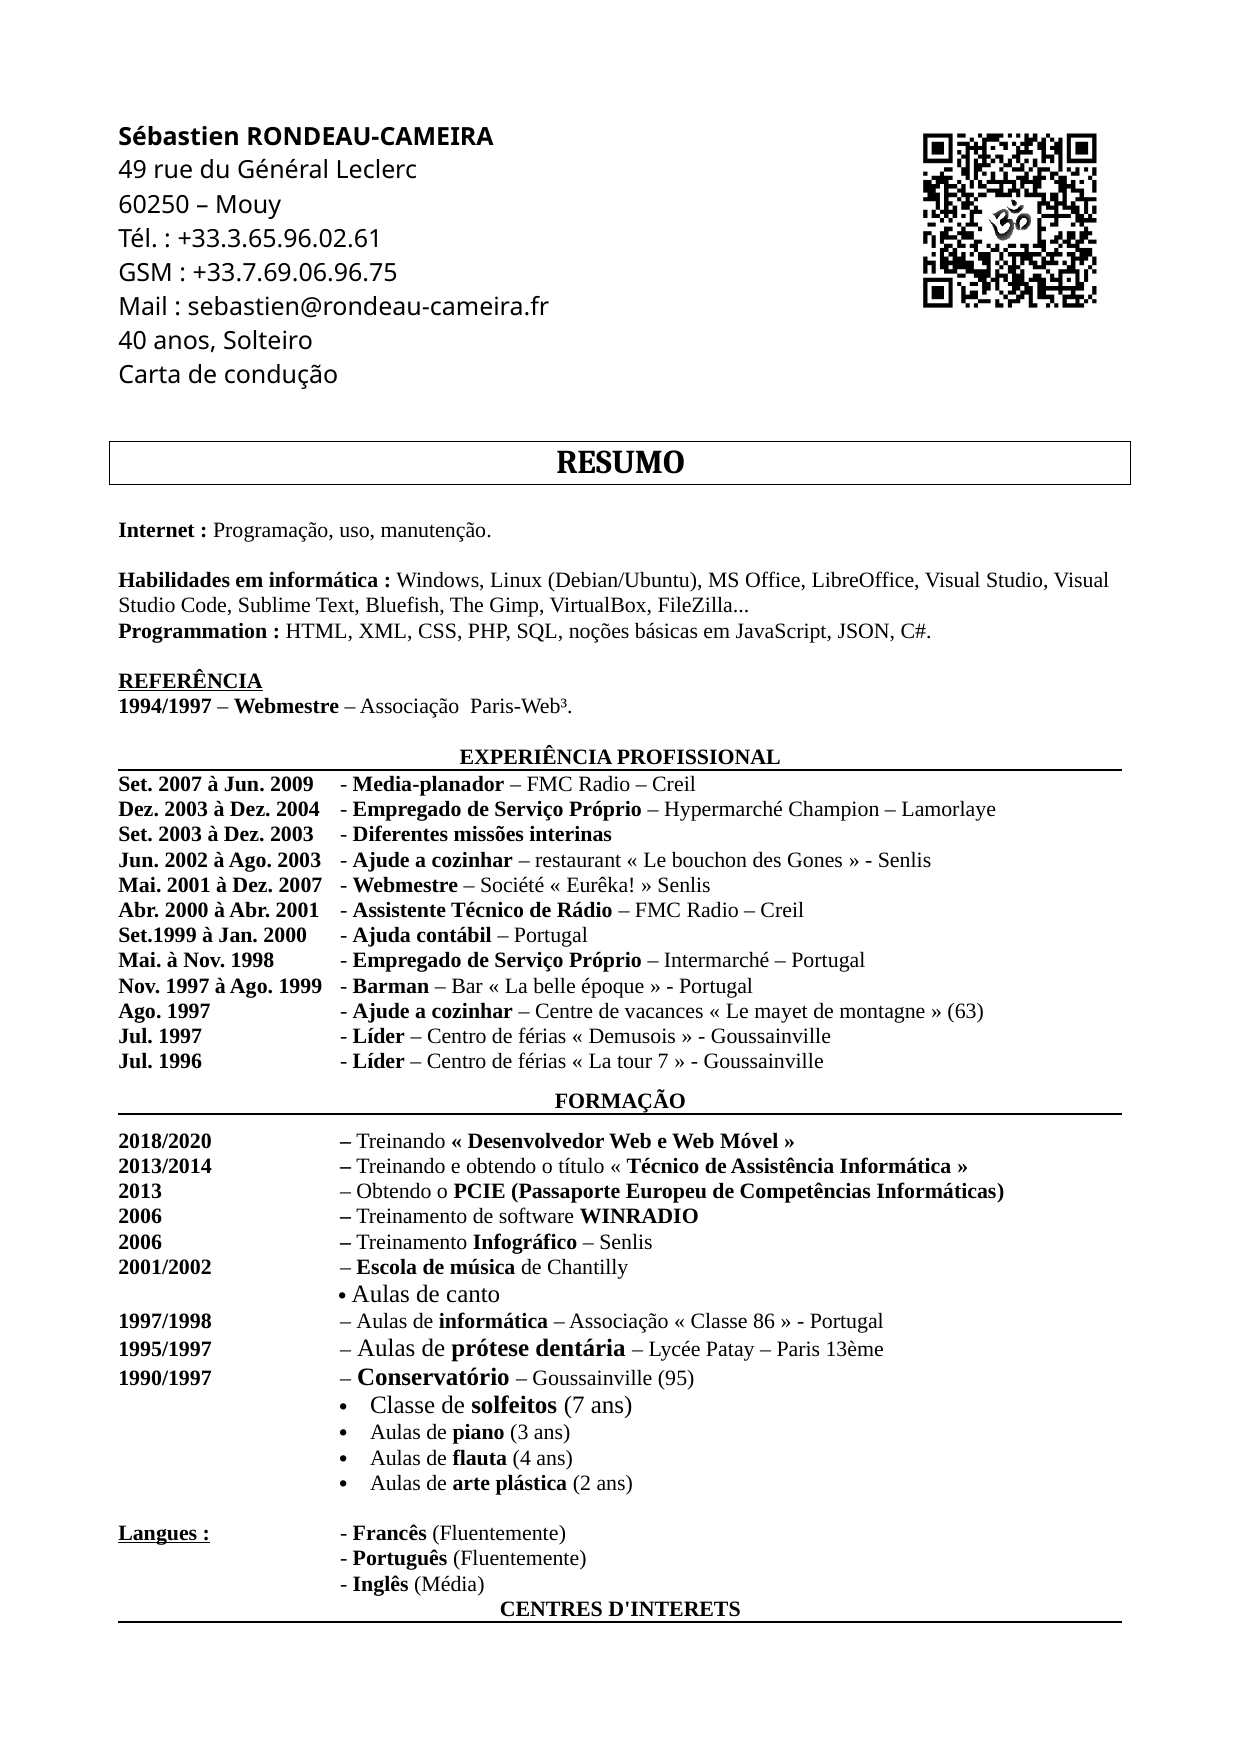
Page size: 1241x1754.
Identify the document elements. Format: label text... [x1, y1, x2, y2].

list Aulas de arte plástica (2 ans) [340, 1470, 1122, 1495]
text REFERÊNCIA [118, 668, 1122, 693]
list Classe de solfeitos (7 ans) [340, 1391, 1122, 1419]
text [1113, 186, 1122, 220]
text 2006 – Treinamento Infográfico – Senlis [118, 1229, 1122, 1254]
text Mail : sebastien@rondeau-cameira.fr [118, 288, 906, 322]
text 1995/1997 – Aulas de prótese dentária – Lycée Patay – Paris 13ème [118, 1333, 1122, 1362]
text Ago. 1997 - Ajude a cozinhar – Centre de vacances « Le mayet de montagne » (63) [118, 998, 1122, 1023]
text Sébastien RONDEAU-CAMEIRA [118, 118, 906, 152]
text 2001/2002 – Escola de música de Chantilly [118, 1254, 1122, 1279]
text Dez. 2003 à Dez. 2004 - Empregado de Serviço Próprio – Hypermarché Champion – Lamorlaye [118, 796, 1122, 821]
text Mai. à Nov. 1998 - Empregado de Serviço Próprio – Intermarché – Portugal [118, 947, 1122, 973]
text 2013 – Obtendo o PCIE (Passaporte Europeu de Competências Informáticas) 2006 – Treinamento de software WINRADIO [118, 1178, 1122, 1229]
text EXPERIÊNCIA PROFISSIONAL [118, 744, 1122, 769]
text 1990/1997 – Conservatório – Goussainville (95) [118, 1362, 1122, 1391]
text Programmation : HTML, XML, CSS, PHP, SQL, noções básicas em JavaScript, JSON, C#. [118, 618, 1122, 643]
text 60250 – Mouy [118, 186, 906, 220]
text 1997/1998 – Aulas de informática – Associação « Classe 86 » - Portugal [118, 1308, 1122, 1333]
text Langues : - Francês (Fluentemente) [118, 1520, 1122, 1545]
text 1994/1997 – Webmestre – Associação Paris-Web³. [118, 693, 1122, 718]
text Jul. 1997 - Líder – Centro de férias « Demusois » - Goussainville [118, 1023, 1122, 1048]
text 40 anos, Solteiro [118, 322, 1122, 357]
text Jun. 2002 à Ago. 2003 - Ajude a cozinhar – restaurant « Le bouchon des Gones » - Senlis [118, 847, 1122, 872]
text 2018/2020 – Treinando « Desenvolvedor Web e Web Móvel » [118, 1128, 1122, 1153]
text Abr. 2000 à Abr. 2001 - Assistente Técnico de Rádio – FMC Radio – Creil [118, 897, 1122, 922]
text 49 rue du Général Leclerc [118, 152, 906, 186]
text Carta de condução [118, 357, 1122, 391]
text - Português (Fluentemente) - Inglês (Média) [118, 1545, 1122, 1596]
text Set. 2003 à Dez. 2003 - Diferentes missões interinas [118, 821, 1122, 847]
picture [906, 116, 1113, 324]
text Internet : Programação, uso, manutenção. [118, 517, 1122, 542]
text Jul. 1996 - Líder – Centro de férias « La tour 7 » - Goussainville [118, 1048, 1122, 1073]
subtitle RESUMO [110, 442, 1130, 484]
list Aulas de canto [309, 1279, 1122, 1308]
text Set.1999 à Jan. 2000 - Ajuda contábil – Portugal [118, 922, 1122, 947]
text Habilidades em informática : Windows, Linux (Debian/Ubuntu), MS Office, LibreOffice, Visual Studio, Visual Studio Code, Sublime Text, Bluefish, The Gimp, VirtualBox, FileZilla... [118, 567, 1122, 618]
text Mai. 2001 à Dez. 2007 - Webmestre – Société « Eurêka! » Senlis [118, 872, 1122, 897]
text 2013/2014 – Treinando e obtendo o título « Técnico de Assistência Informática » [118, 1153, 1122, 1178]
text CENTRES D'INTERETS [118, 1596, 1122, 1621]
subtitle FORMAÇÃO [118, 1088, 1122, 1113]
text GSM : +33.7.69.06.96.75 [118, 254, 906, 288]
list Aulas de piano (3 ans) [340, 1419, 1122, 1444]
text Tél. : +33.3.65.96.02.61 [118, 220, 906, 254]
list Aulas de flauta (4 ans) [340, 1444, 1122, 1470]
text Nov. 1997 à Ago. 1999 - Barman – Bar « La belle époque » - Portugal [118, 973, 1122, 998]
text Set. 2007 à Jun. 2009 - Media-planador – FMC Radio – Creil [118, 771, 1122, 796]
